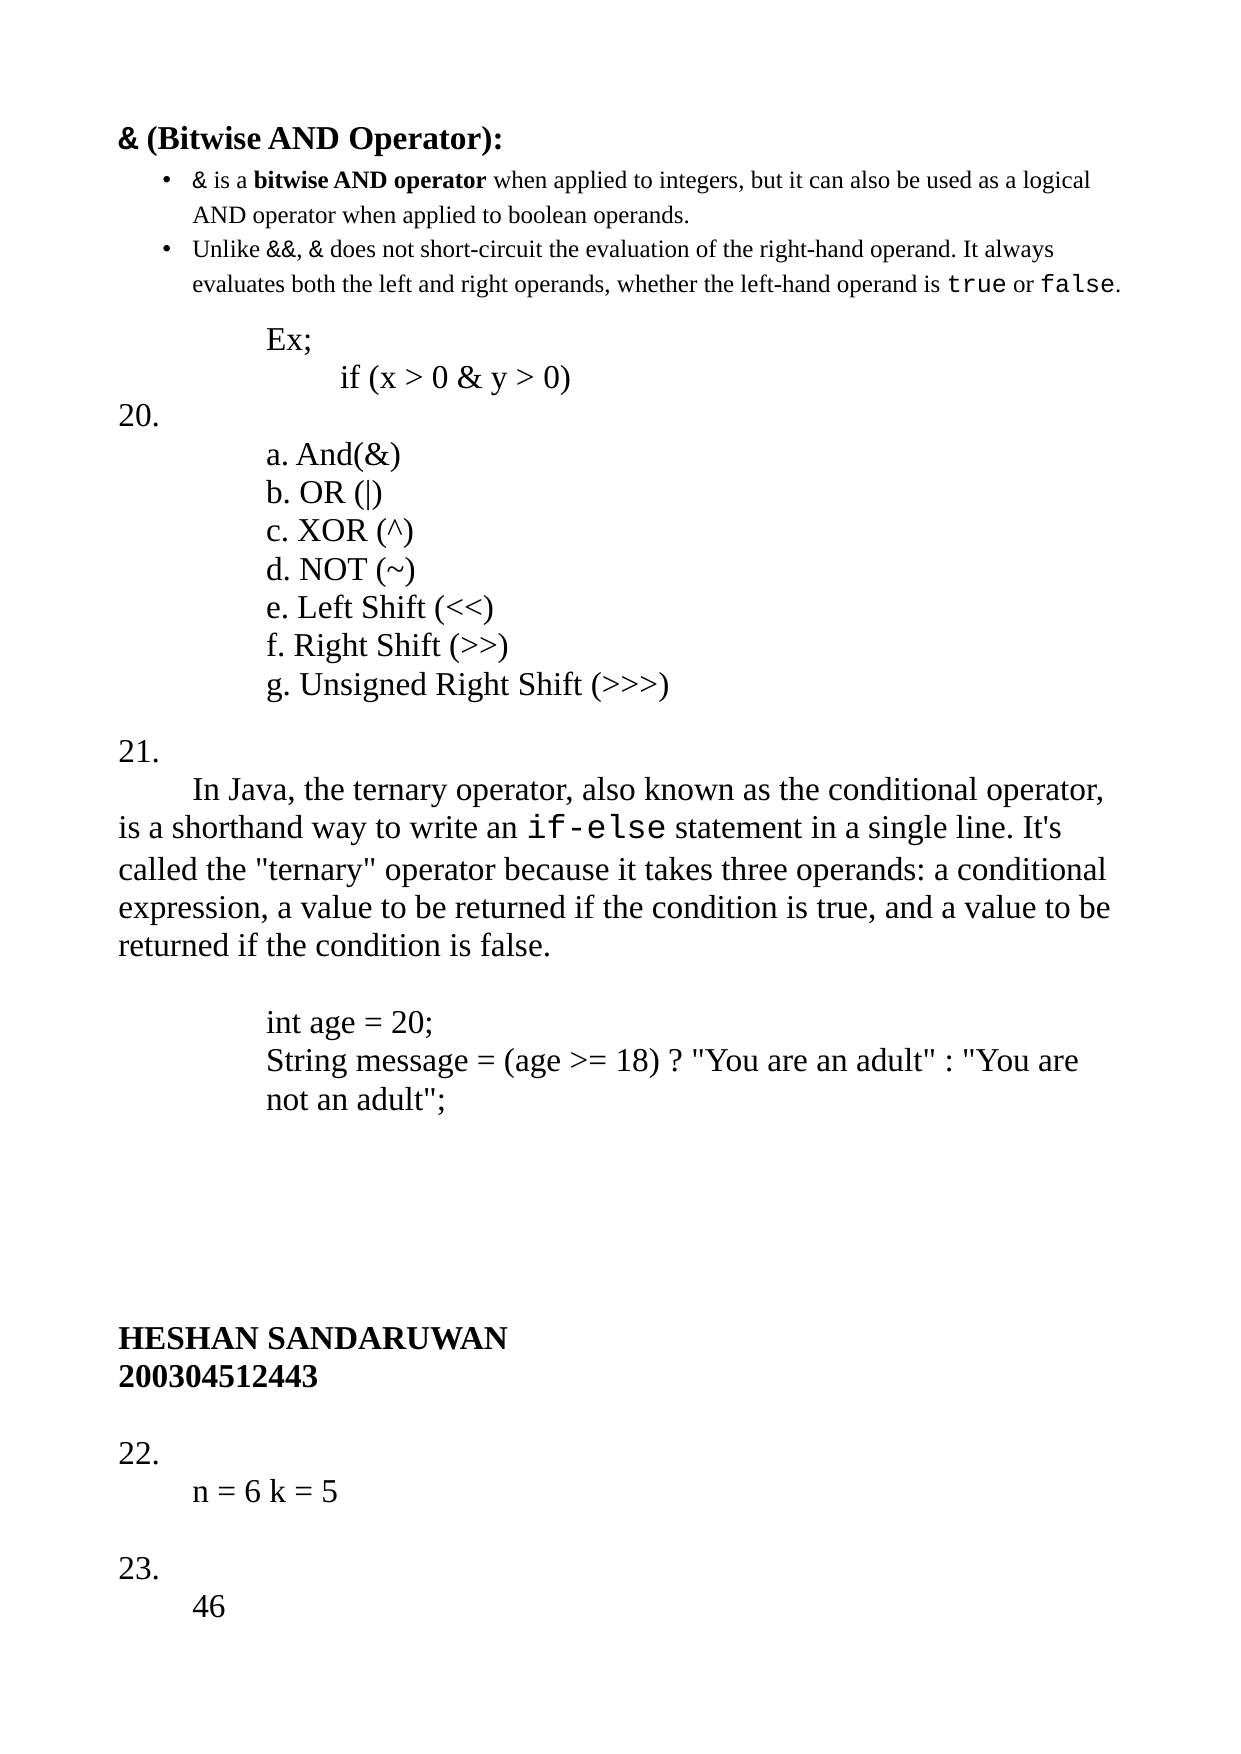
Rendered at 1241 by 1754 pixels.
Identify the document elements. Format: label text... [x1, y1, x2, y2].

text Ex; [118, 319, 1122, 357]
text 46 [118, 1587, 1122, 1625]
list Unlike &&, & does not short-circuit the evaluation of the right-hand operand. It always evaluates both the left and right operands, whether the left-hand operand is true or false. [162, 234, 1122, 299]
text 200304512443 [118, 1357, 1122, 1395]
text a. And(&) [118, 434, 1122, 472]
text 20. [118, 395, 1122, 434]
text HESHAN SANDARUWAN [118, 1318, 1122, 1357]
text if (x > 0 & y > 0) [118, 357, 1122, 395]
text c. XOR (^) [118, 510, 1122, 549]
text & (Bitwise AND Operator): [118, 118, 1122, 159]
text e. Left Shift (<<) [118, 587, 1122, 625]
text n = 6 k = 5 [118, 1472, 1122, 1510]
text In Java, the ternary operator, also known as the conditional operator, is a shorthand way to write an if-else statement in a single line. It's called the "ternary" operator because it takes three operands: a conditional expression, a value to be returned if the condition is true, and a value to be returned if the condition is false. [118, 769, 1122, 964]
text b. OR (|) [118, 472, 1122, 510]
text 22. [118, 1433, 1122, 1472]
text g. Unsigned Right Shift (>>>) [118, 664, 1122, 702]
text int age = 20; [118, 1002, 1122, 1040]
list & is a bitwise AND operator when applied to integers, but it can also be used as a logical AND operator when applied to boolean operands. [162, 166, 1122, 229]
text f. Right Shift (>>) [118, 625, 1122, 664]
text 23. [118, 1548, 1122, 1587]
text String message = (age >= 18) ? "You are an adult" : "You are not an adult"; [118, 1040, 1122, 1117]
text 21. [118, 731, 1122, 769]
text d. NOT (~) [118, 549, 1122, 587]
